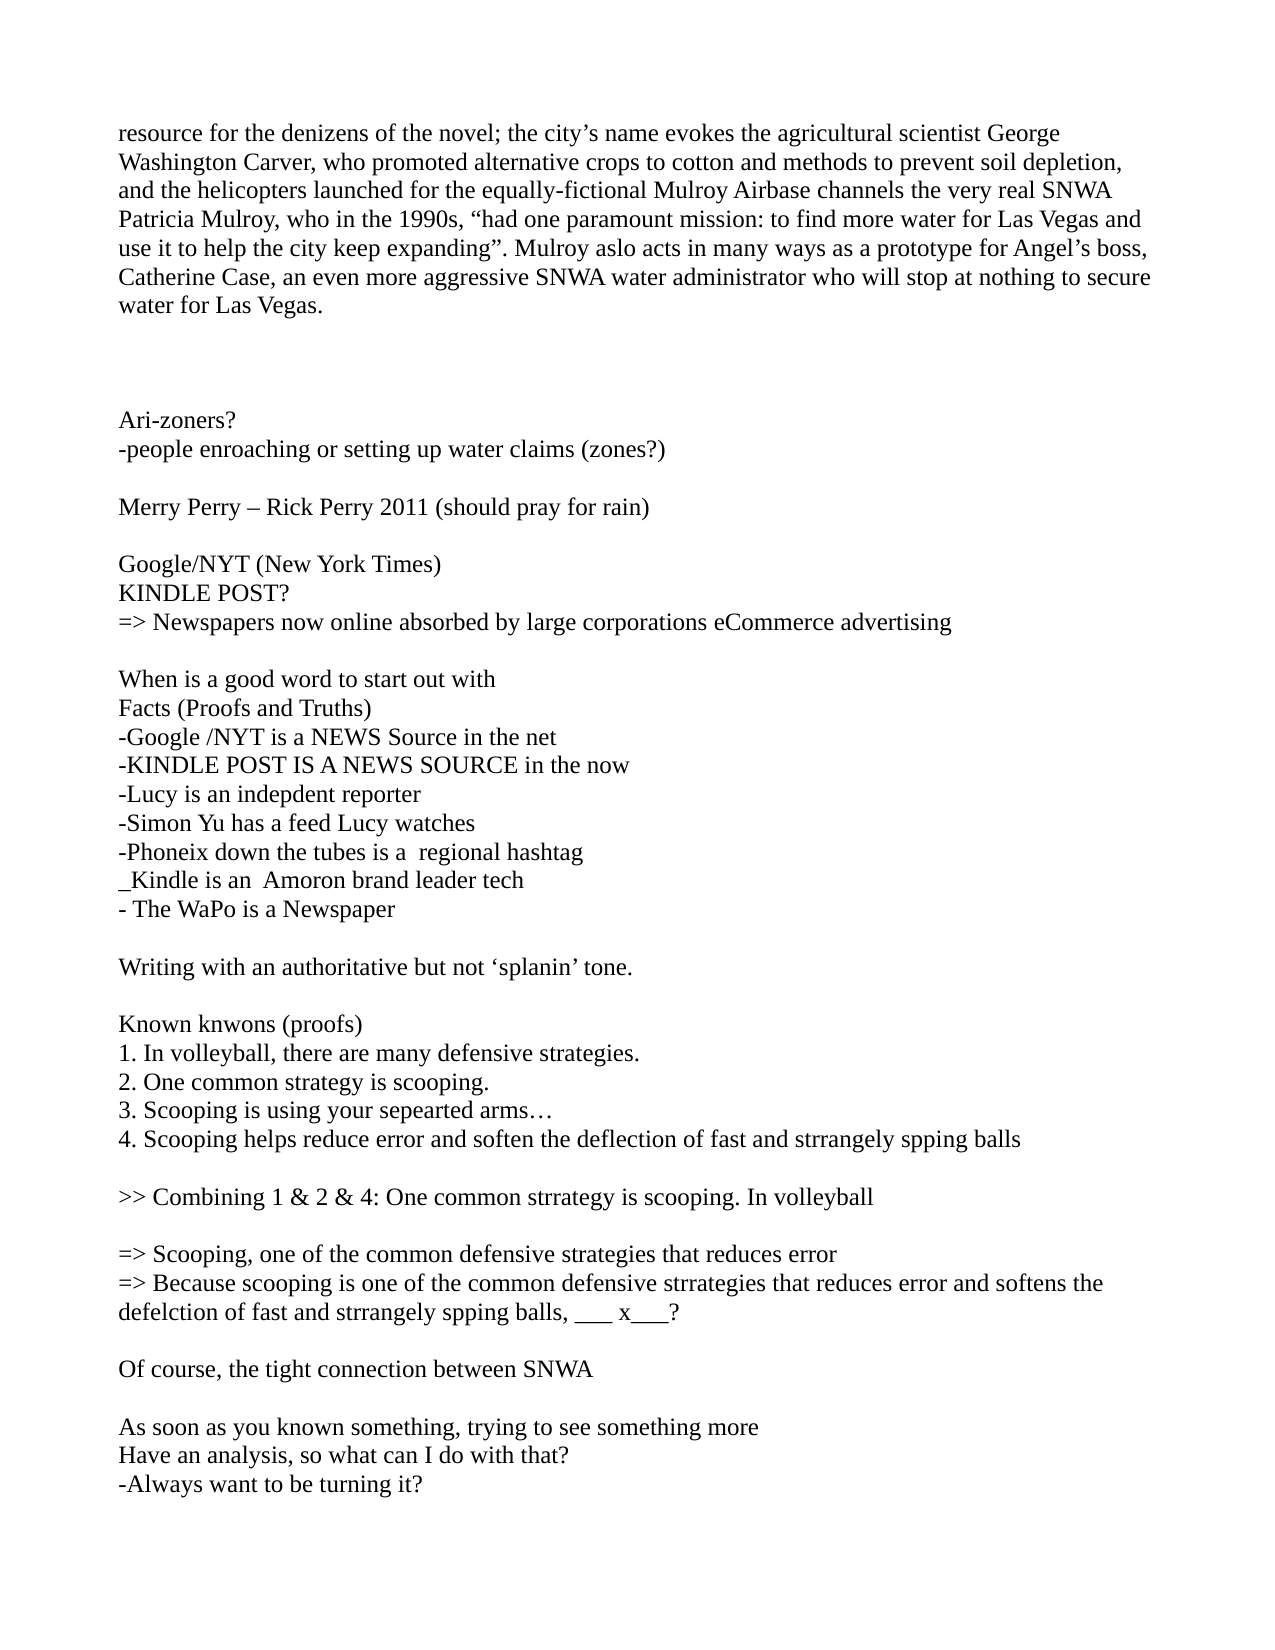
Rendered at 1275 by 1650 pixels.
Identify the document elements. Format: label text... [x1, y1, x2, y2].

text Known knwons (proofs) [118, 1009, 1157, 1038]
text Merry Perry – Rick Perry 2011 (should pray for rain) [118, 492, 1157, 521]
text - The WaPo is a Newspaper [118, 894, 1157, 923]
text -Lucy is an indepdent reporter [118, 779, 1157, 808]
text >> Combining 1 & 2 & 4: One common strrategy is scooping. In volleyball [118, 1182, 1157, 1211]
text 4. Scooping helps reduce error and soften the deflection of fast and strrangely spping balls [118, 1124, 1157, 1153]
text resource for the denizens of the novel; the city’s name evokes the agricultural scientist George Washington Carver, who promoted alternative crops to cotton and methods to prevent soil depletion, and the helicopters launched for the equally-fictional Mulroy Airbase channels the very real SNWA Patricia Mulroy, who in the 1990s, “had one paramount mission: to find more water for Las Vegas and use it to help the city keep expanding”. Mulroy aslo acts in many ways as a prototype for Angel’s boss, Catherine Case, an even more aggressive SNWA water administrator who will stop at nothing to secure water for Las Vegas. [118, 118, 1157, 319]
text When is a good word to start out with [118, 664, 1157, 693]
text => Newspapers now online absorbed by large corporations eCommerce advertising [118, 607, 1157, 636]
text -Google /NYT is a NEWS Source in the net [118, 722, 1157, 751]
text Have an analysis, so what can I do with that? [118, 1441, 1157, 1469]
text _Kindle is an Amoron brand leader tech [118, 866, 1157, 894]
text Ari-zoners? [118, 406, 1157, 434]
text 3. Scooping is using your sepearted arms… [118, 1096, 1157, 1124]
text Of course, the tight connection between SNWA [118, 1354, 1157, 1383]
text KINDLE POST? [118, 578, 1157, 607]
text -people enroaching or setting up water claims (zones?) [118, 434, 1157, 463]
text -Always want to be turning it? [118, 1469, 1157, 1498]
text As soon as you known something, trying to see something more [118, 1412, 1157, 1441]
text 1. In volleyball, there are many defensive strategies. [118, 1038, 1157, 1067]
text -KINDLE POST IS A NEWS SOURCE in the now [118, 751, 1157, 779]
text -Simon Yu has a feed Lucy watches [118, 808, 1157, 837]
text 2. One common strategy is scooping. [118, 1067, 1157, 1096]
text Google/NYT (New York Times) [118, 549, 1157, 578]
text => Scooping, one of the common defensive strategies that reduces error [118, 1239, 1157, 1268]
text Facts (Proofs and Truths) [118, 693, 1157, 722]
text => Because scooping is one of the common defensive strrategies that reduces error and softens the defelction of fast and strrangely spping balls, ___ x___? [118, 1268, 1157, 1326]
text Writing with an authoritative but not ‘splanin’ tone. [118, 952, 1157, 981]
text -Phoneix down the tubes is a regional hashtag [118, 837, 1157, 866]
